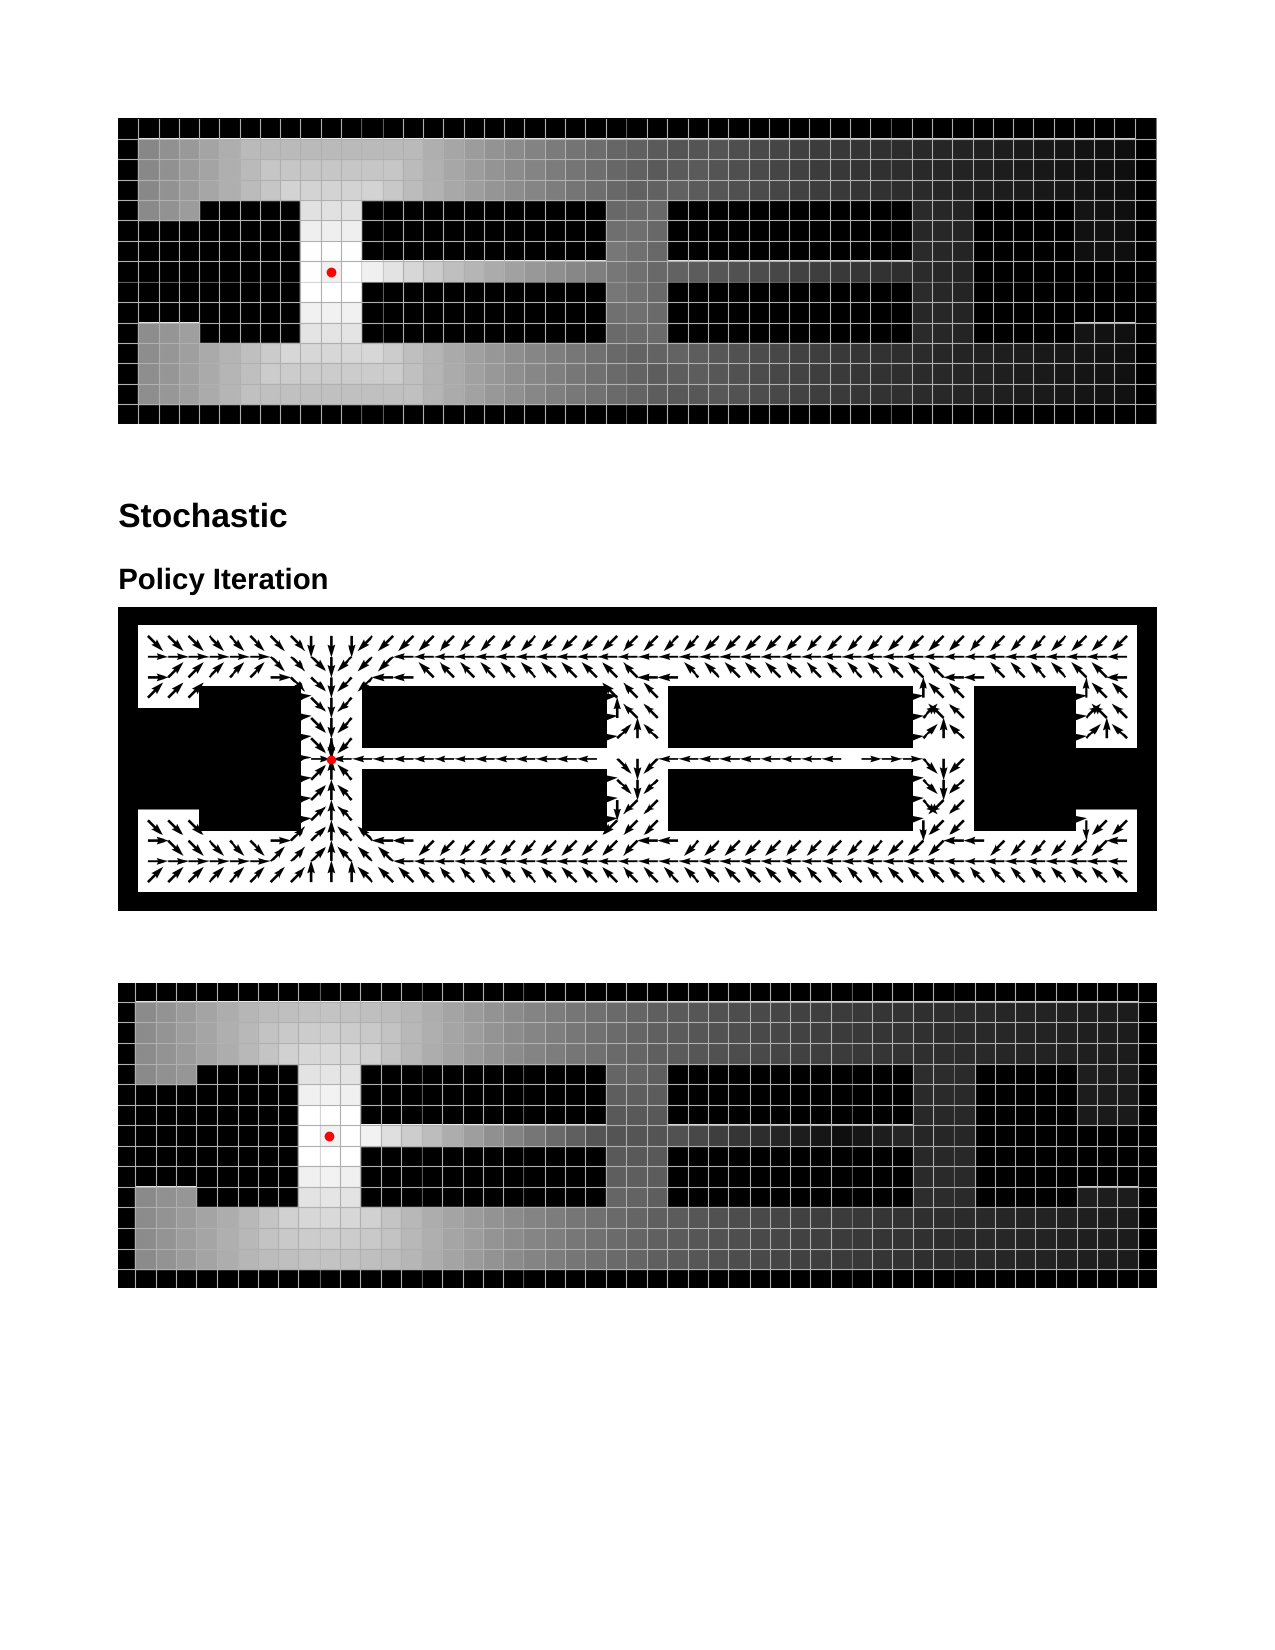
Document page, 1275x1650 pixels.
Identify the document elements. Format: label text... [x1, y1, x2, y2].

picture [118, 983, 1157, 1288]
subtitle Policy Iteration [118, 562, 1157, 595]
picture [118, 118, 1157, 424]
picture [118, 607, 1157, 911]
subtitle Stochastic [118, 496, 1157, 534]
